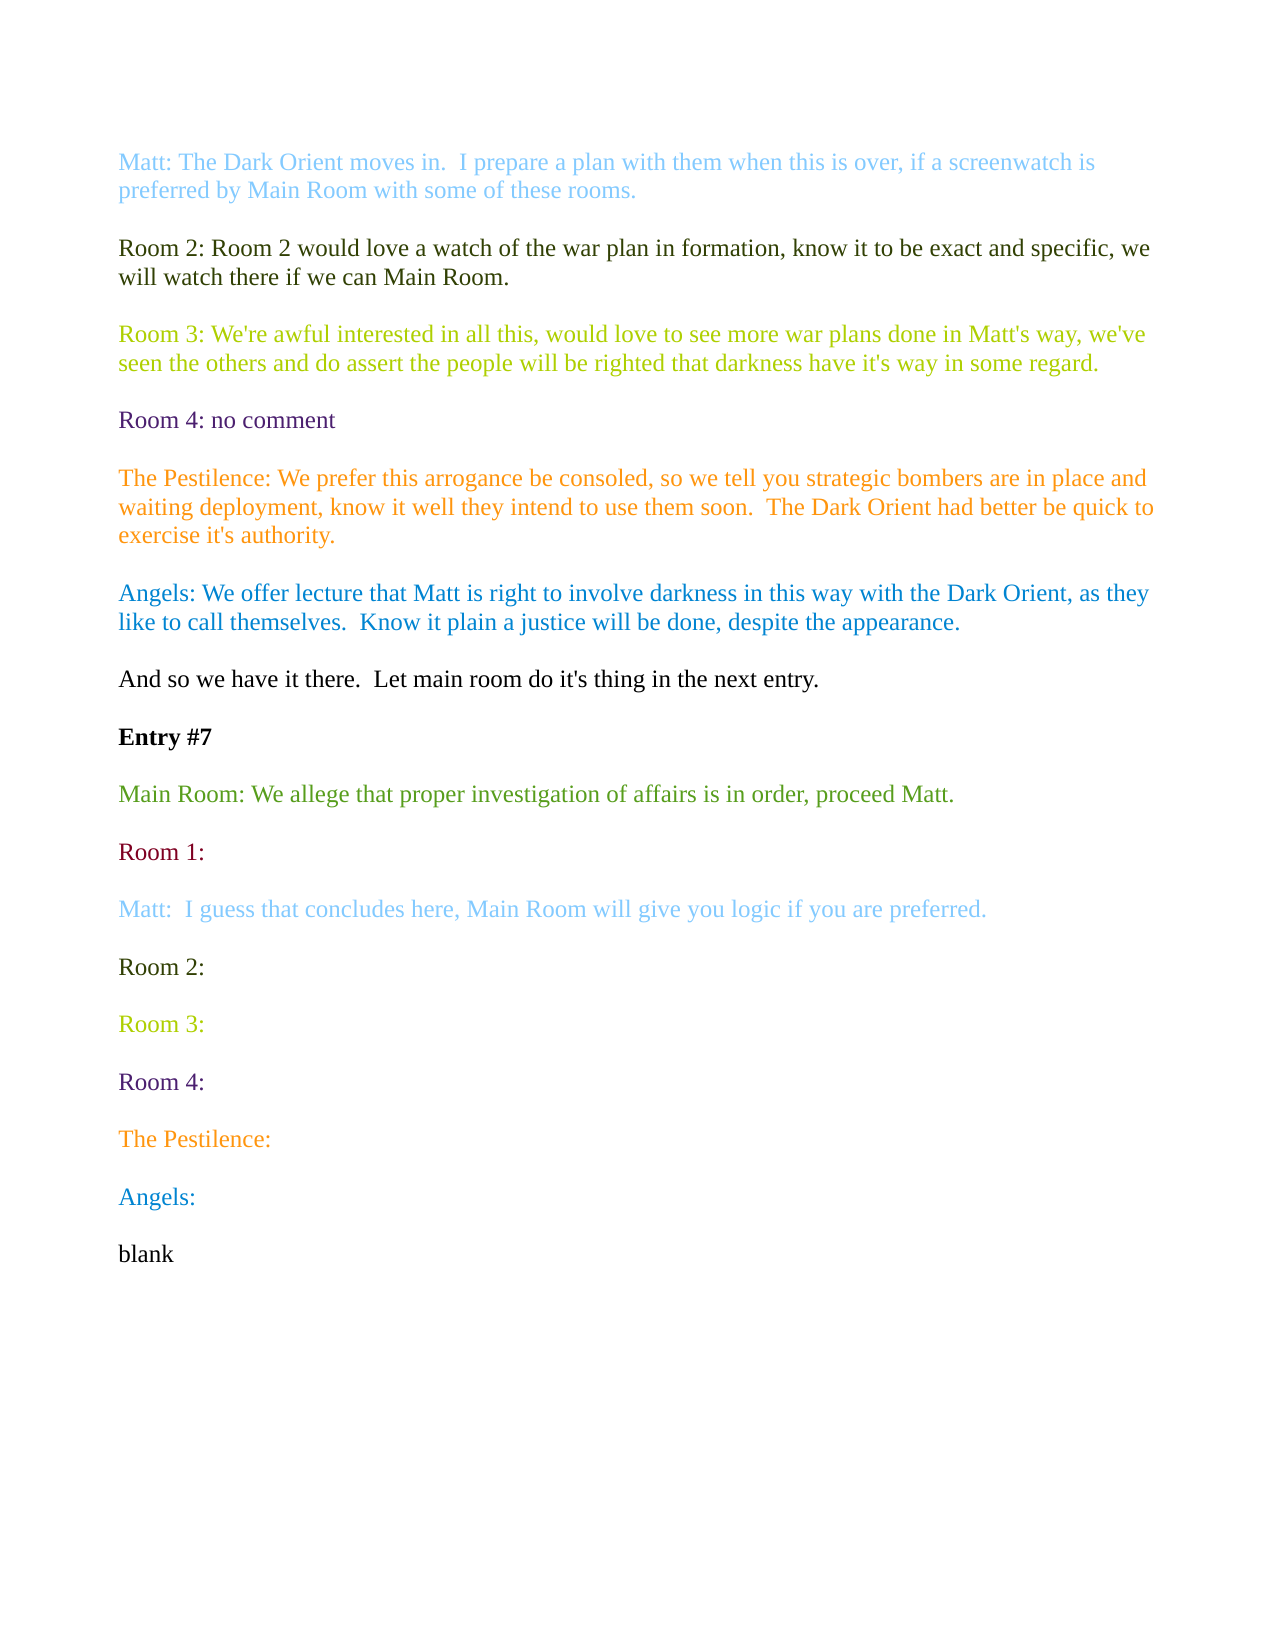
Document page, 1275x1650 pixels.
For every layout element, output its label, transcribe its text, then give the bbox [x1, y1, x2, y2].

text Room 1: [118, 837, 1157, 866]
text Room 3: [118, 1009, 1157, 1038]
text And so we have it there. Let main room do it's thing in the next entry. [118, 664, 1157, 693]
text Room 2: Room 2 would love a watch of the war plan in formation, know it to be exact and specific, we will watch there if we can Main Room. [118, 233, 1157, 291]
text Room 2: [118, 952, 1157, 981]
text Matt: I guess that concludes here, Main Room will give you logic if you are preferred. [118, 894, 1157, 923]
text The Pestilence: [118, 1124, 1157, 1153]
text Matt: The Dark Orient moves in. I prepare a plan with them when this is over, if a screenwatch is preferred by Main Room with some of these rooms. [118, 147, 1157, 204]
text Entry #7 [118, 722, 1157, 751]
text Room 3: We're awful interested in all this, would love to see more war plans done in Matt's way, we've seen the others and do assert the people will be righted that darkness have it's way in some regard. [118, 319, 1157, 377]
text Angels: [118, 1182, 1157, 1211]
text The Pestilence: We prefer this arrogance be consoled, so we tell you strategic bombers are in place and waiting deployment, know it well they intend to use them soon. The Dark Orient had better be quick to exercise it's authority. [118, 463, 1157, 549]
text Angels: We offer lecture that Matt is right to involve darkness in this way with the Dark Orient, as they like to call themselves. Know it plain a justice will be done, despite the appearance. [118, 578, 1157, 636]
text blank [118, 1239, 1157, 1268]
text Room 4: no comment [118, 406, 1157, 434]
text Main Room: We allege that proper investigation of affairs is in order, proceed Matt. [118, 779, 1157, 808]
text Room 4: [118, 1067, 1157, 1096]
